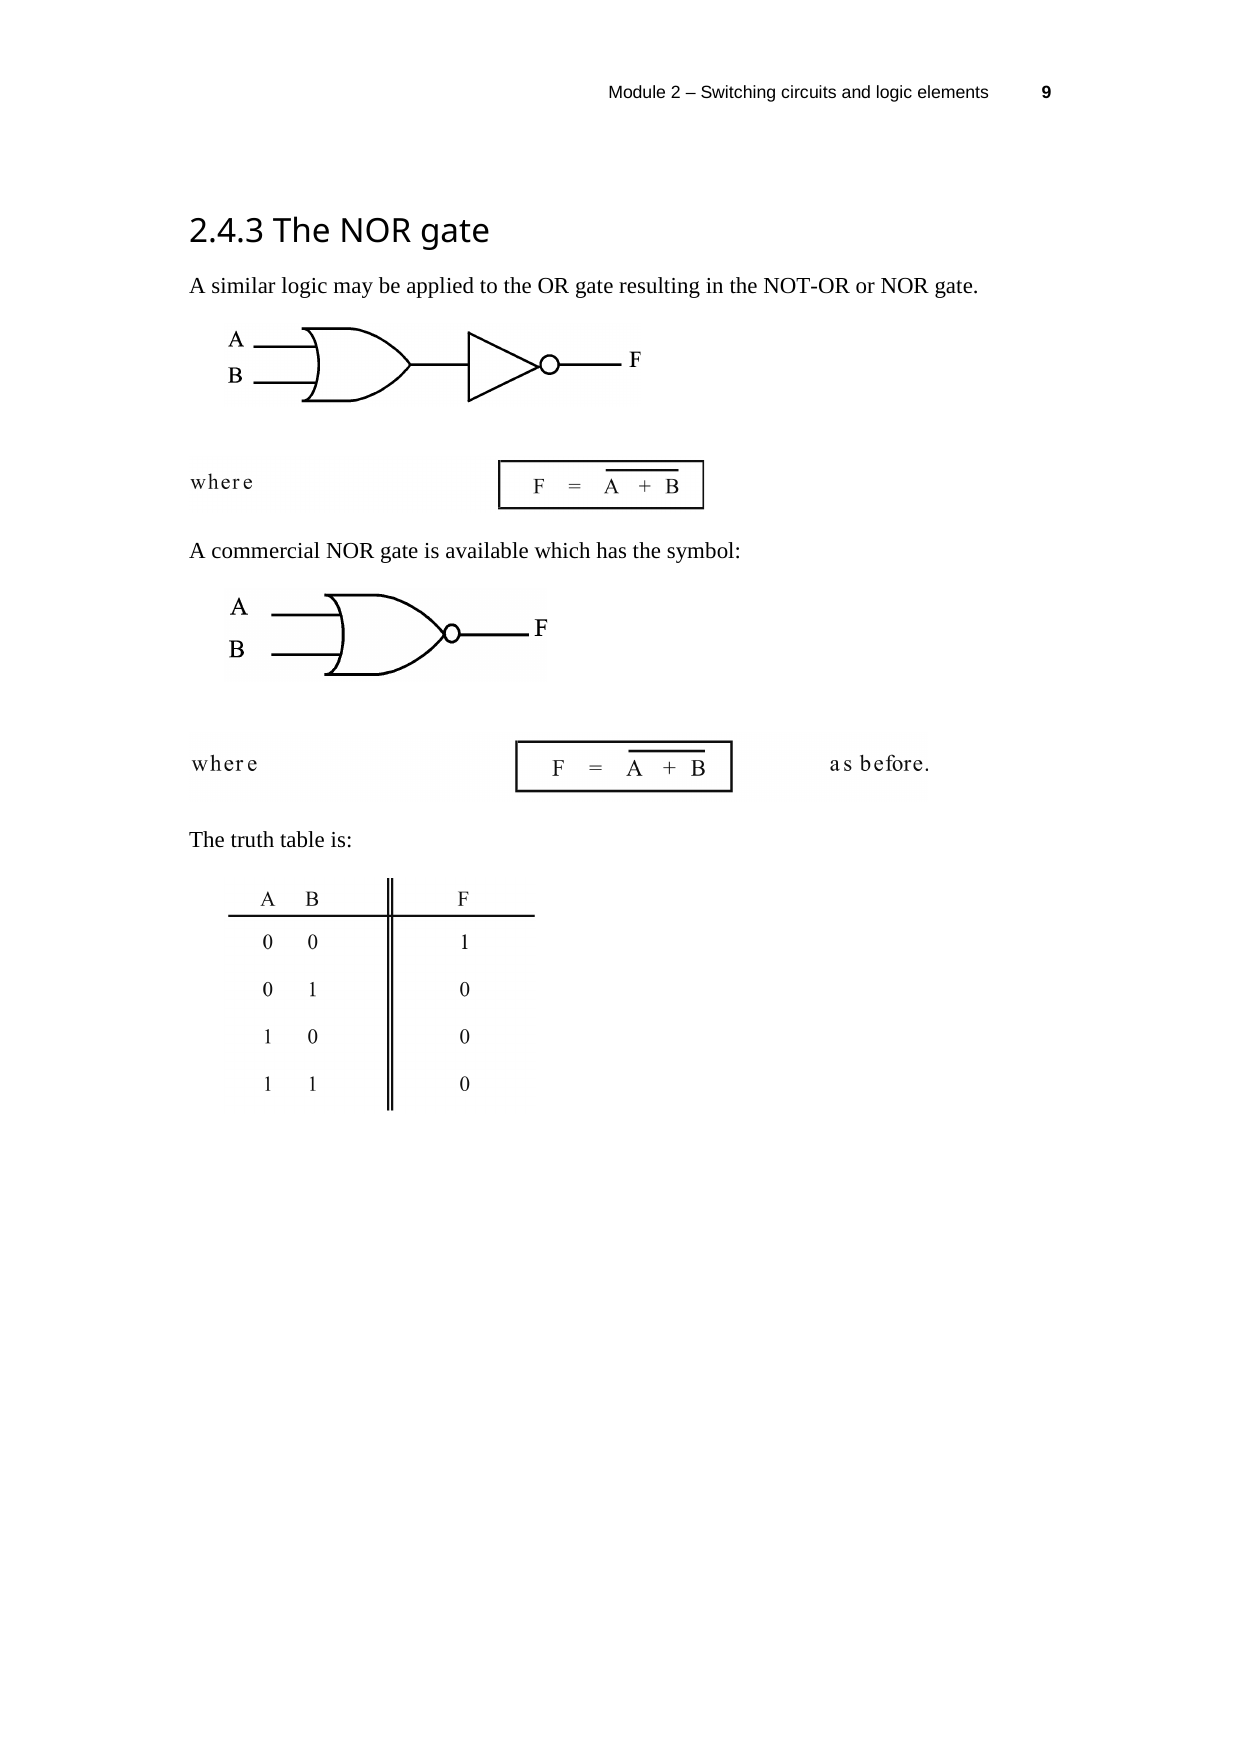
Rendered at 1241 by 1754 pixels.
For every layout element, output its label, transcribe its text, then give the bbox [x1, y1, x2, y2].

picture [224, 588, 548, 682]
text A commercial NOR gate is available which has the symbol: [189, 538, 1051, 563]
picture [188, 456, 705, 513]
subtitle The NOR gate [189, 207, 1051, 252]
picture [224, 877, 536, 1114]
picture [188, 732, 929, 802]
text The truth table is: [189, 826, 1051, 852]
picture [224, 323, 641, 407]
text A similar logic may be applied to the OR gate resulting in the NOT-OR or NOR gate. [189, 273, 1051, 298]
